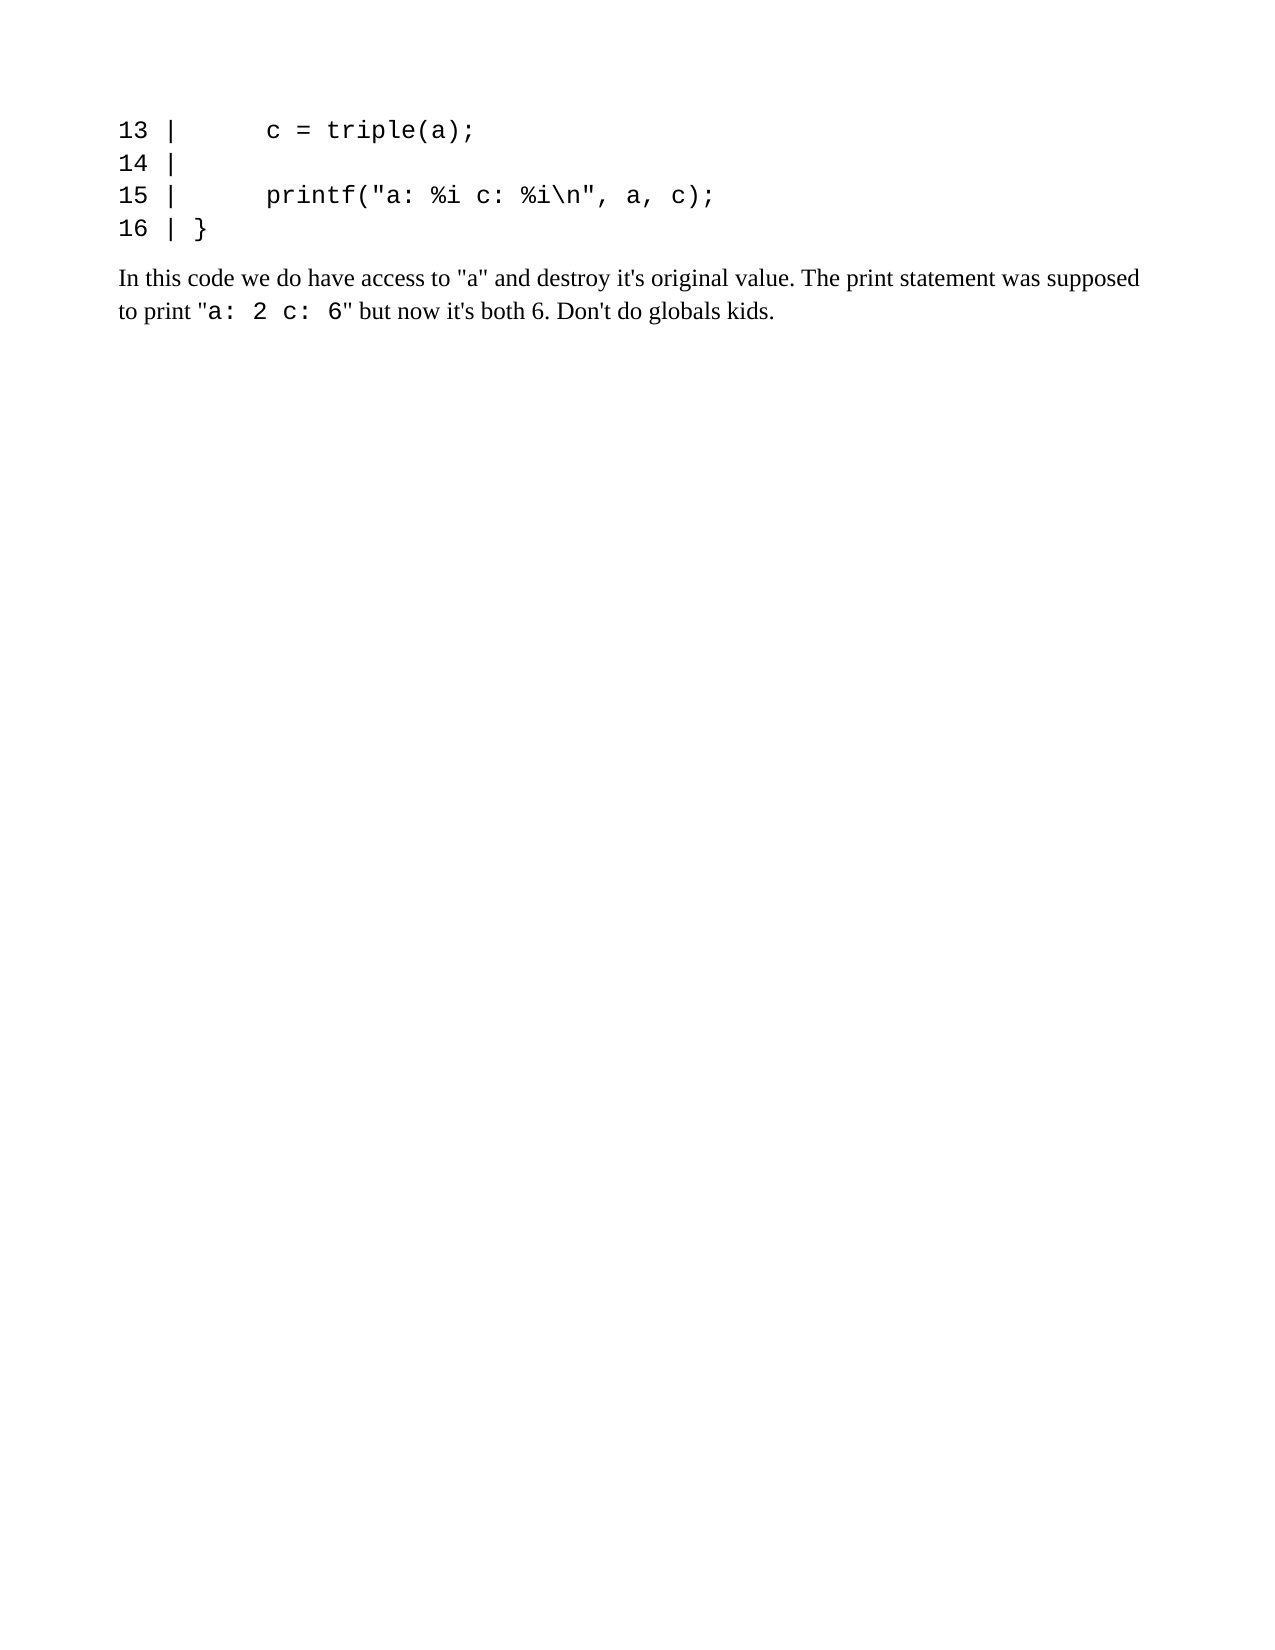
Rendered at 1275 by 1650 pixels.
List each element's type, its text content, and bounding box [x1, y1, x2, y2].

text In this code we do have access to "a" and destroy it's original value. The print statement was supposed to print "a: 2 c: 6" but now it's both 6. Don't do globals kids. [118, 263, 1157, 327]
text 13 | c = triple(a); 14 | 15 | printf("a: %i c: %i\n", a, c); 16 | } [118, 118, 1157, 244]
